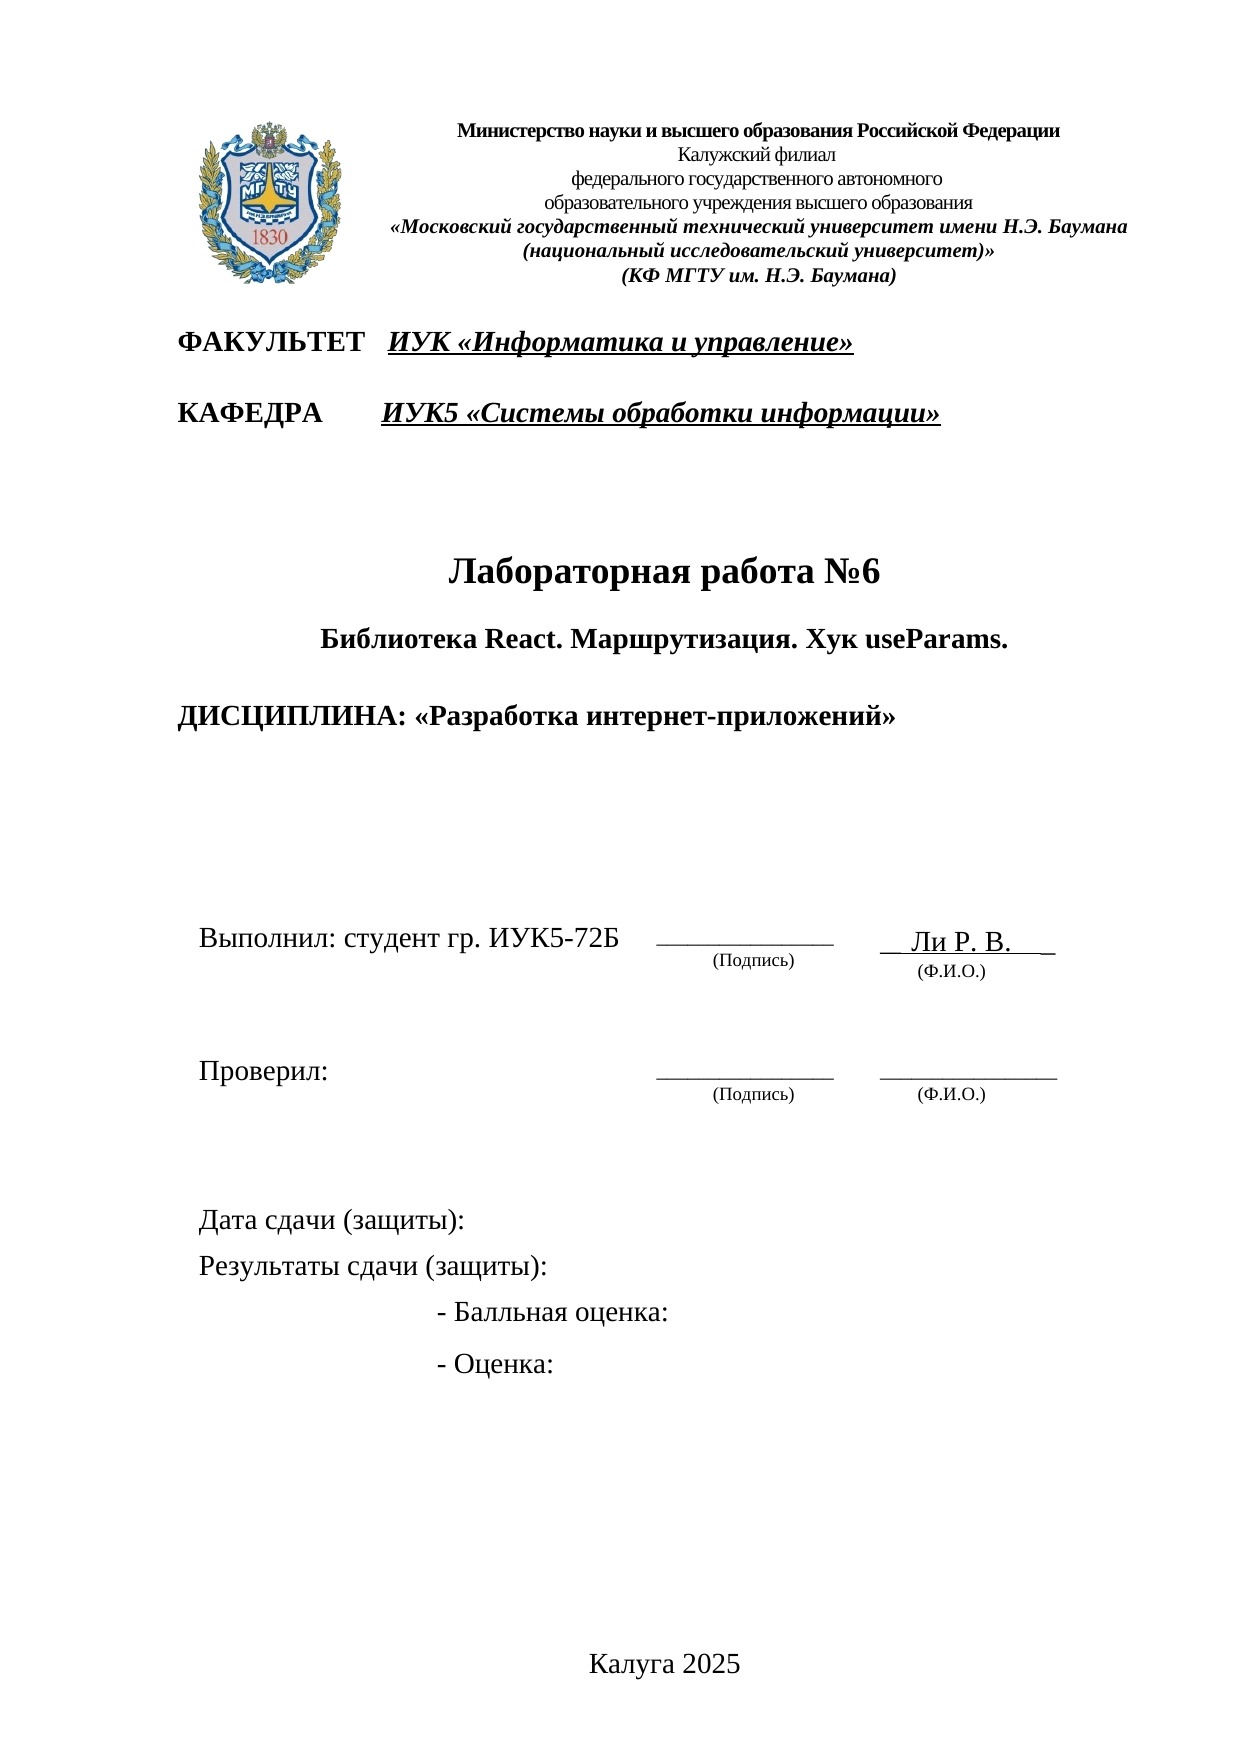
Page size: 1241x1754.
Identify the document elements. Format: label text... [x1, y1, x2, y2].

table_header __ Ли Р. В. _ (Ф.И.О.) [879, 899, 1163, 1033]
table_cell [188, 1294, 425, 1398]
text Лабораторная работа №6 [177, 549, 1152, 592]
text КАФЕДРА ИУК5 «Системы обработки информации» [177, 395, 1152, 429]
table_cell Дата сдачи (защиты): Результаты сдачи (защиты): [188, 1156, 1163, 1294]
table_header _________________ (Подпись) [645, 899, 879, 1033]
text Библиотека React. Маршрутизация. Хук useParams. [177, 621, 1152, 654]
table_header [188, 118, 353, 287]
table_cell Проверил: [188, 1033, 645, 1156]
table_cell _________________ (Ф.И.О.) [879, 1033, 1163, 1156]
table_cell - Балльная оценка: - Оценка: [425, 1294, 1163, 1398]
table_header Министерство науки и высшего образования Российской Федерации Калужский филиал федерального государственного автономного образовательного учреждения высшего образования «Московский государственный технический университет имени Н.Э. Баумана (национальный исследовательский университет)» (КФ МГТУ им. Н.Э. Баумана) [353, 118, 1165, 287]
table_header Выполнил: студент гр. ИУК5-72Б [188, 899, 645, 1033]
text ФАКУЛЬТЕТ ИУК «Информатика и управление» [177, 324, 1181, 358]
table_cell _________________ (Подпись) [645, 1033, 879, 1156]
text ДИСЦИПЛИНА: «Разработка интернет-приложений» [177, 698, 1152, 731]
